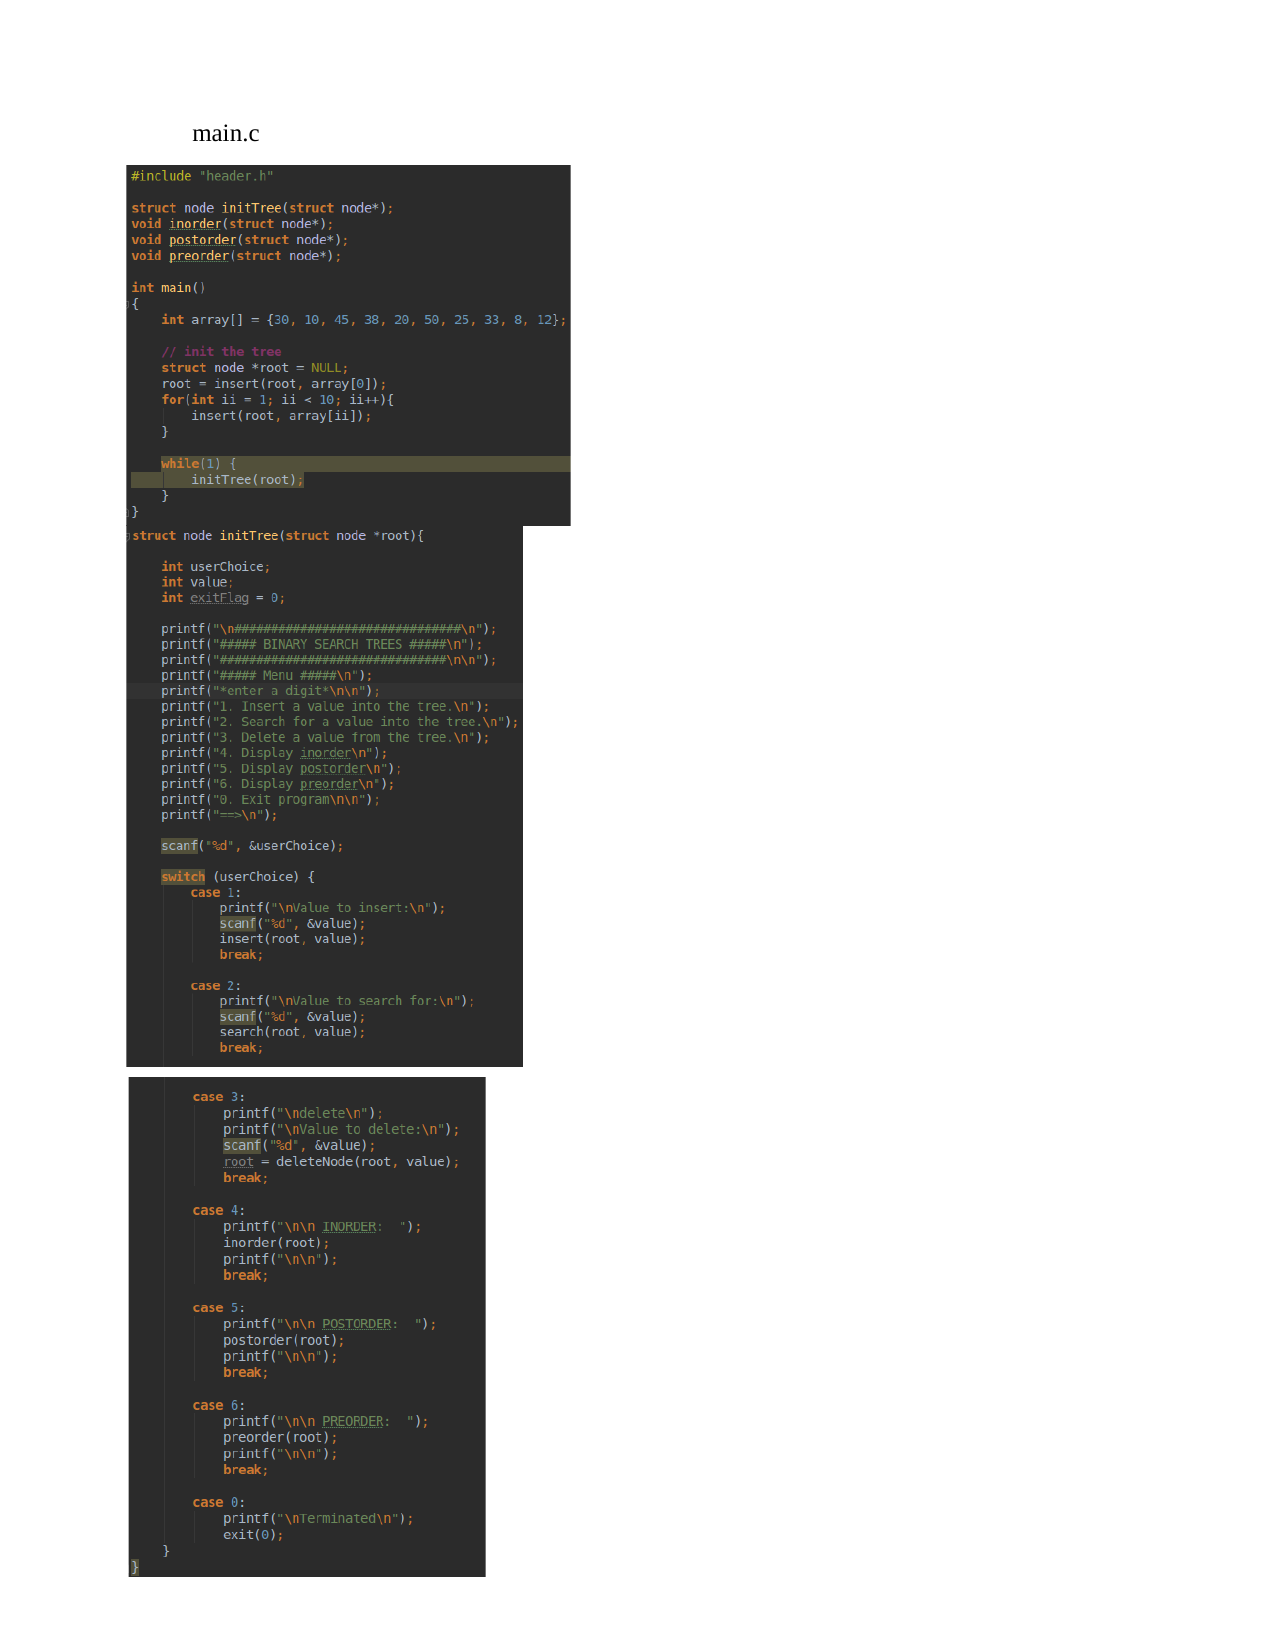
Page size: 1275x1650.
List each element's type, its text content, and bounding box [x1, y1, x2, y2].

picture [126, 165, 571, 1067]
picture [128, 1077, 486, 1577]
text main.c [118, 118, 1157, 147]
